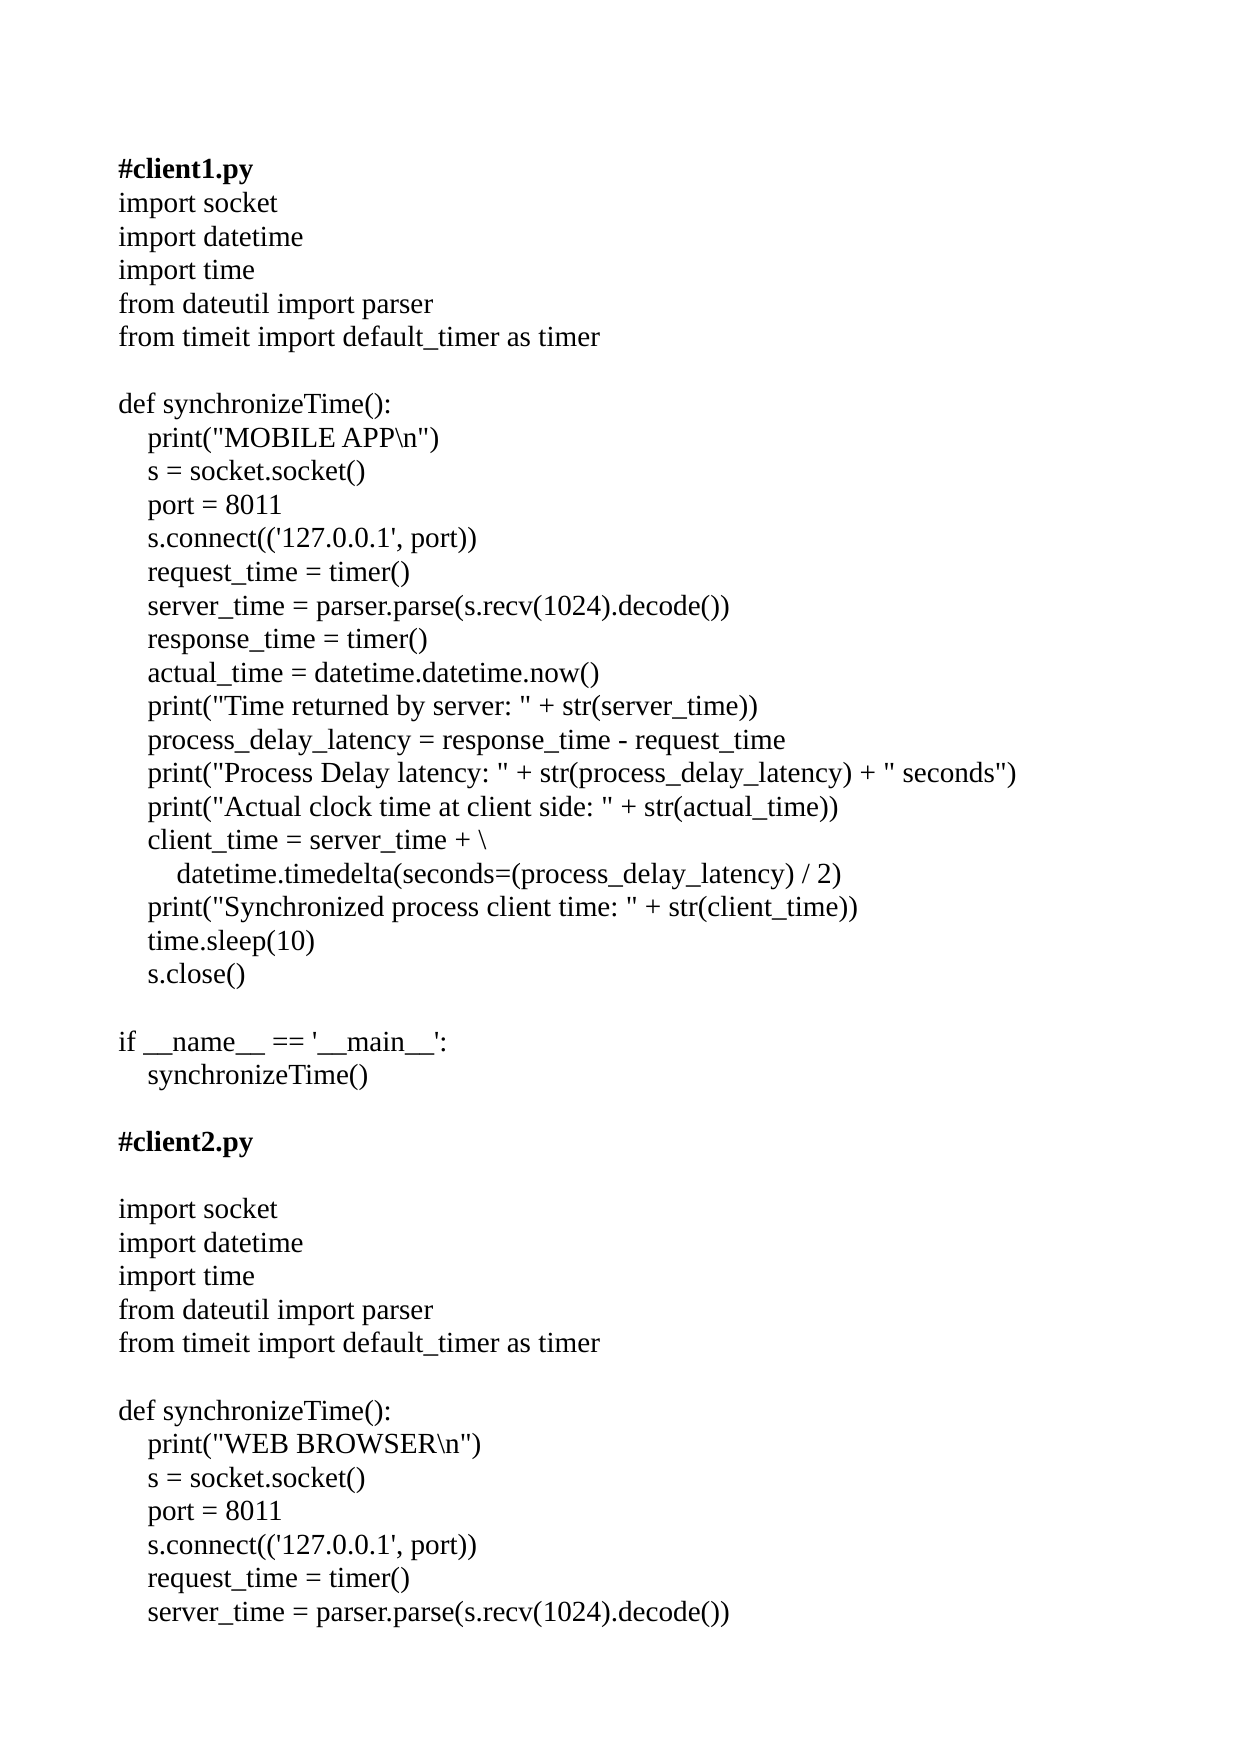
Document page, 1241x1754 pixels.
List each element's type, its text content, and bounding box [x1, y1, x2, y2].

text port = 8011 [118, 1493, 1122, 1527]
text from timeit import default_timer as timer [118, 1326, 1122, 1359]
text import socket [118, 185, 1122, 219]
text from timeit import default_timer as timer [118, 319, 1122, 353]
text import time [118, 252, 1122, 286]
text #client2.py [118, 1124, 1122, 1158]
text import datetime [118, 1225, 1122, 1258]
text import time [118, 1258, 1122, 1292]
text time.sleep(10) [118, 923, 1122, 957]
text #client1.py [118, 152, 1122, 185]
text synchronizeTime() [118, 1057, 1122, 1091]
text response_time = timer() [118, 621, 1122, 655]
text print("WEB BROWSER\n") [118, 1426, 1122, 1460]
text print("Actual clock time at client side: " + str(actual_time)) [118, 789, 1122, 822]
text actual_time = datetime.datetime.now() [118, 655, 1122, 688]
text print("Time returned by server: " + str(server_time)) [118, 688, 1122, 722]
text s.connect(('127.0.0.1', port)) [118, 521, 1122, 554]
text s.close() [118, 957, 1122, 990]
text s = socket.socket() [118, 453, 1122, 487]
text process_delay_latency = response_time - request_time [118, 722, 1122, 755]
text print("MOBILE APP\n") [118, 420, 1122, 453]
text def synchronizeTime(): [118, 386, 1122, 420]
text from dateutil import parser [118, 286, 1122, 319]
text client_time = server_time + \ [118, 822, 1122, 856]
text s = socket.socket() [118, 1460, 1122, 1493]
text print("Process Delay latency: " + str(process_delay_latency) + " seconds") [118, 755, 1122, 789]
text request_time = timer() [118, 1560, 1122, 1594]
text server_time = parser.parse(s.recv(1024).decode()) [118, 1594, 1122, 1627]
text import socket [118, 1191, 1122, 1225]
text port = 8011 [118, 487, 1122, 521]
text if __name__ == '__main__': [118, 1024, 1122, 1057]
text print("Synchronized process client time: " + str(client_time)) [118, 889, 1122, 923]
text server_time = parser.parse(s.recv(1024).decode()) [118, 588, 1122, 621]
text def synchronizeTime(): [118, 1393, 1122, 1426]
text request_time = timer() [118, 554, 1122, 588]
text from dateutil import parser [118, 1292, 1122, 1326]
text import datetime [118, 219, 1122, 252]
text s.connect(('127.0.0.1', port)) [118, 1527, 1122, 1560]
text datetime.timedelta(seconds=(process_delay_latency) / 2) [118, 856, 1122, 889]
